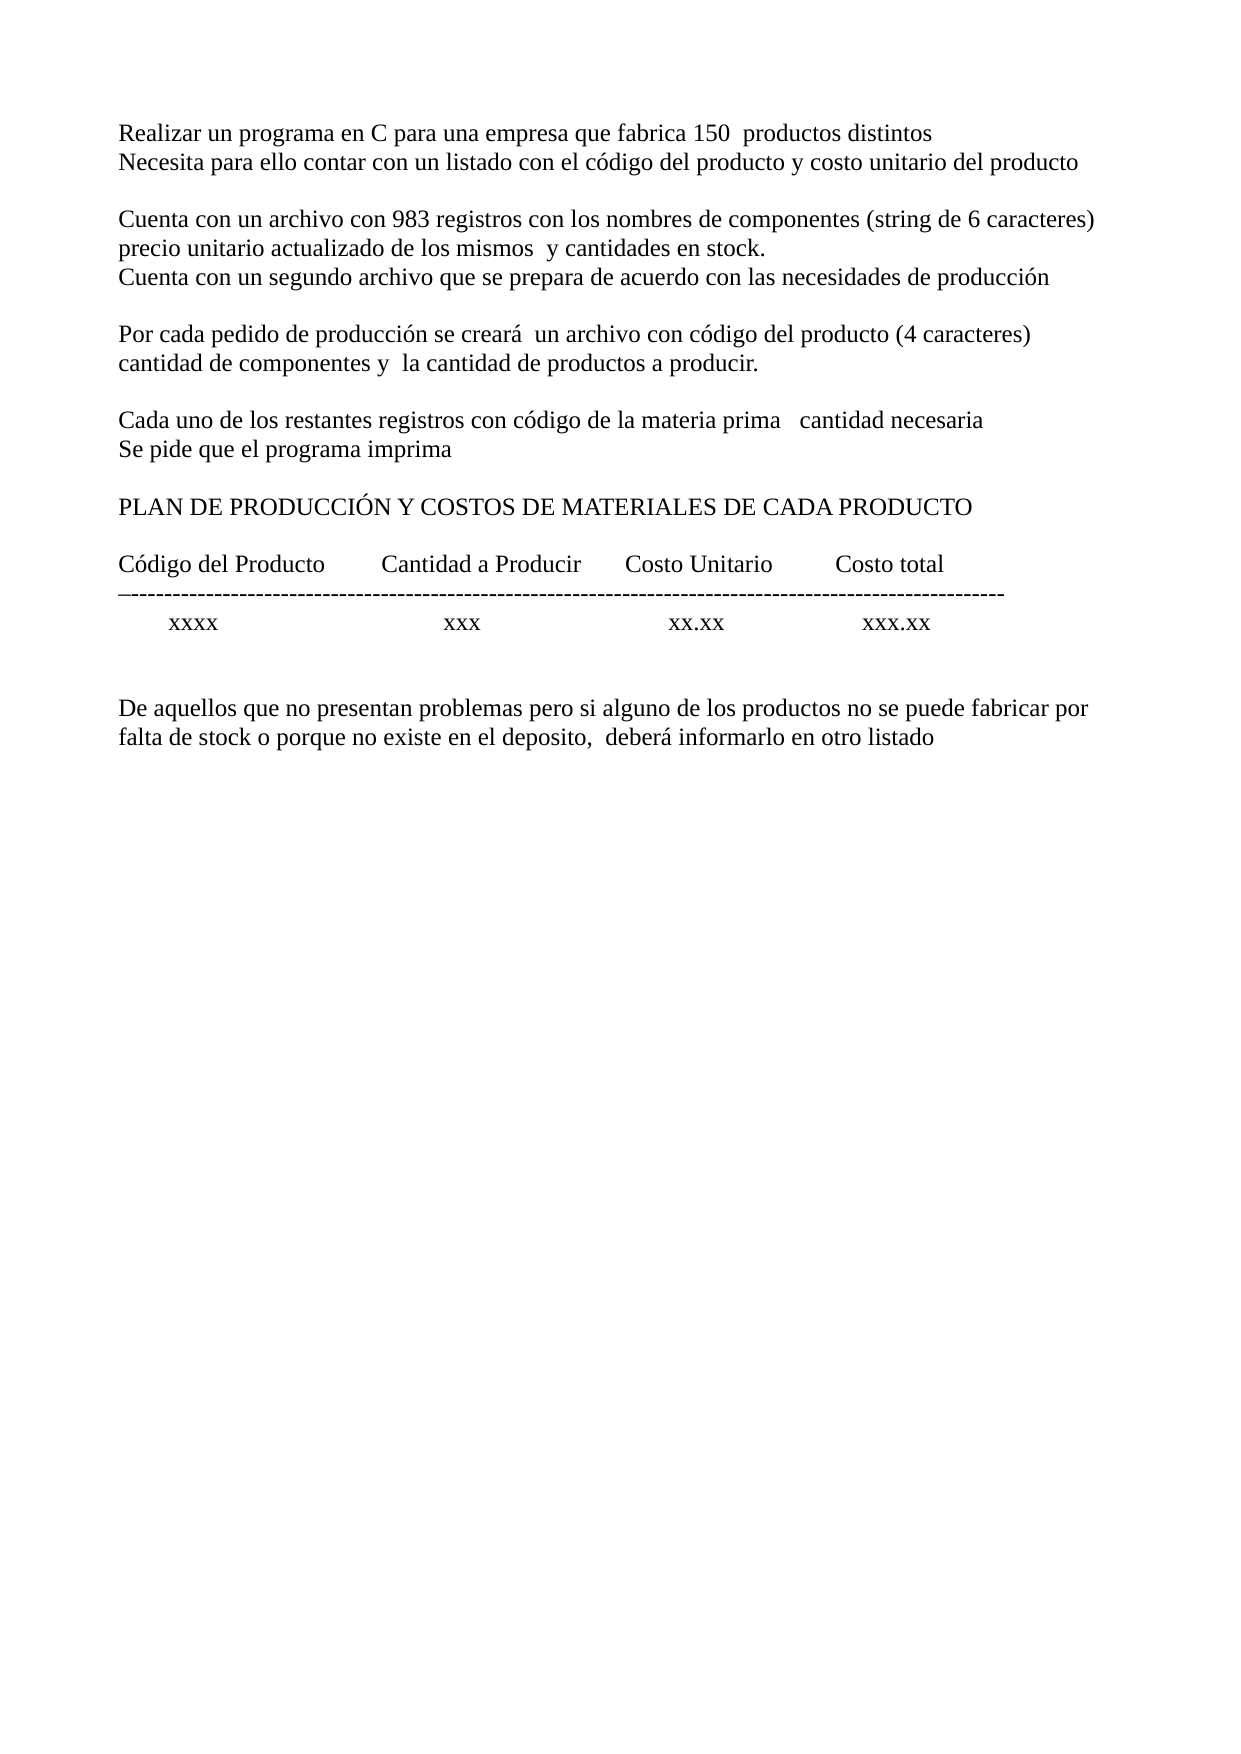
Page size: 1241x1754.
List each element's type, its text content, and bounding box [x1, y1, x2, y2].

text xxxx xxx xx.xx xxx.xx [118, 607, 1122, 636]
text –--------------------------------------------------------------------------------------------------------- [118, 578, 1122, 607]
text Por cada pedido de producción se creará un archivo con código del producto (4 caracteres) [118, 319, 1122, 348]
text Código del Producto Cantidad a Producir Costo Unitario Costo total [118, 549, 1122, 578]
text Realizar un programa en C para una empresa que fabrica 150 productos distintos [118, 118, 1122, 147]
text De aquellos que no presentan problemas pero si alguno de los productos no se puede fabricar por falta de stock o porque no existe en el deposito, deberá informarlo en otro listado [118, 693, 1122, 751]
text Cuenta con un archivo con 983 registros con los nombres de componentes (string de 6 caracteres) precio unitario actualizado de los mismos y cantidades en stock. [118, 204, 1122, 262]
text Cuenta con un segundo archivo que se prepara de acuerdo con las necesidades de producción [118, 262, 1122, 291]
text Cada uno de los restantes registros con código de la materia prima cantidad necesaria [118, 406, 1122, 434]
text PLAN DE PRODUCCIÓN Y COSTOS DE MATERIALES DE CADA PRODUCTO [118, 492, 1122, 521]
text Se pide que el programa imprima [118, 434, 1122, 463]
text Necesita para ello contar con un listado con el código del producto y costo unitario del producto [118, 147, 1122, 176]
text cantidad de componentes y la cantidad de productos a producir. [118, 348, 1122, 377]
